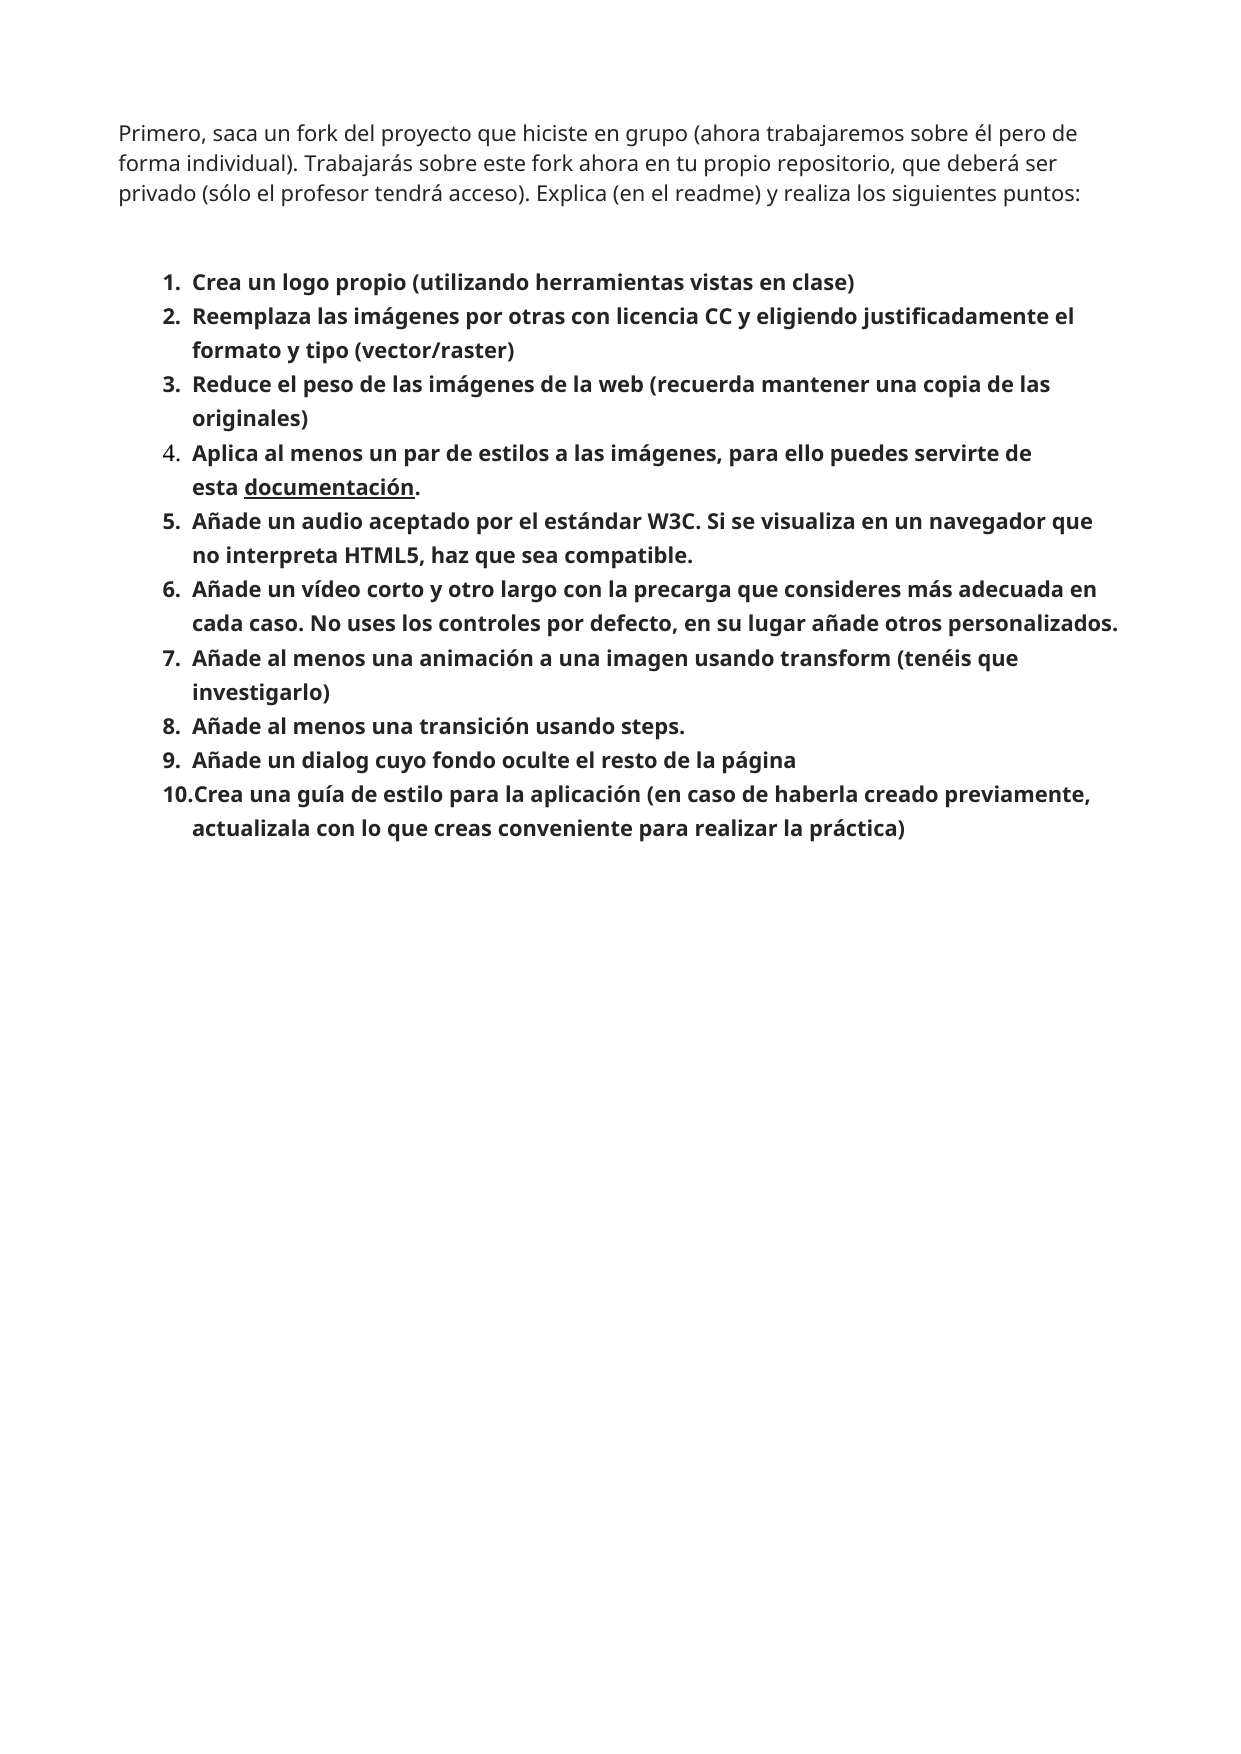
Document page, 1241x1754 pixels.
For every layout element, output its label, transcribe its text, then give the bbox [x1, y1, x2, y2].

list Reduce el peso de las imágenes de la web (recuerda mantener una copia de las originales) [162, 369, 1122, 433]
list Añade un vídeo corto y otro largo con la precarga que consideres más adecuada en cada caso. No uses los controles por defecto, en su lugar añade otros personalizados. [162, 574, 1122, 638]
list Añade al menos una transición usando steps. [162, 711, 1122, 741]
list Crea un logo propio (utilizando herramientas vistas en clase) [162, 267, 1122, 297]
list Aplica al menos un par de estilos a las imágenes, para ello puedes servirte de esta documentación. [162, 438, 1122, 502]
text Primero, saca un fork del proyecto que hiciste en grupo (ahora trabajaremos sobre él pero de forma individual). Trabajarás sobre este fork ahora en tu propio repositorio, que deberá ser privado (sólo el profesor tendrá acceso). Explica (en el readme) y realiza los siguientes puntos: [118, 118, 1122, 207]
list Reemplaza las imágenes por otras con licencia CC y eligiendo justificadamente el formato y tipo (vector/raster) [162, 301, 1122, 365]
list Añade un audio aceptado por el estándar W3C. Si se visualiza en un navegador que no interpreta HTML5, haz que sea compatible. [162, 506, 1122, 570]
list Crea una guía de estilo para la aplicación (en caso de haberla creado previamente, actualizala con lo que creas conveniente para realizar la práctica) [162, 779, 1122, 843]
list Añade al menos una animación a una imagen usando transform (tenéis que investigarlo) [162, 643, 1122, 707]
list Añade un dialog cuyo fondo oculte el resto de la página [162, 745, 1122, 775]
